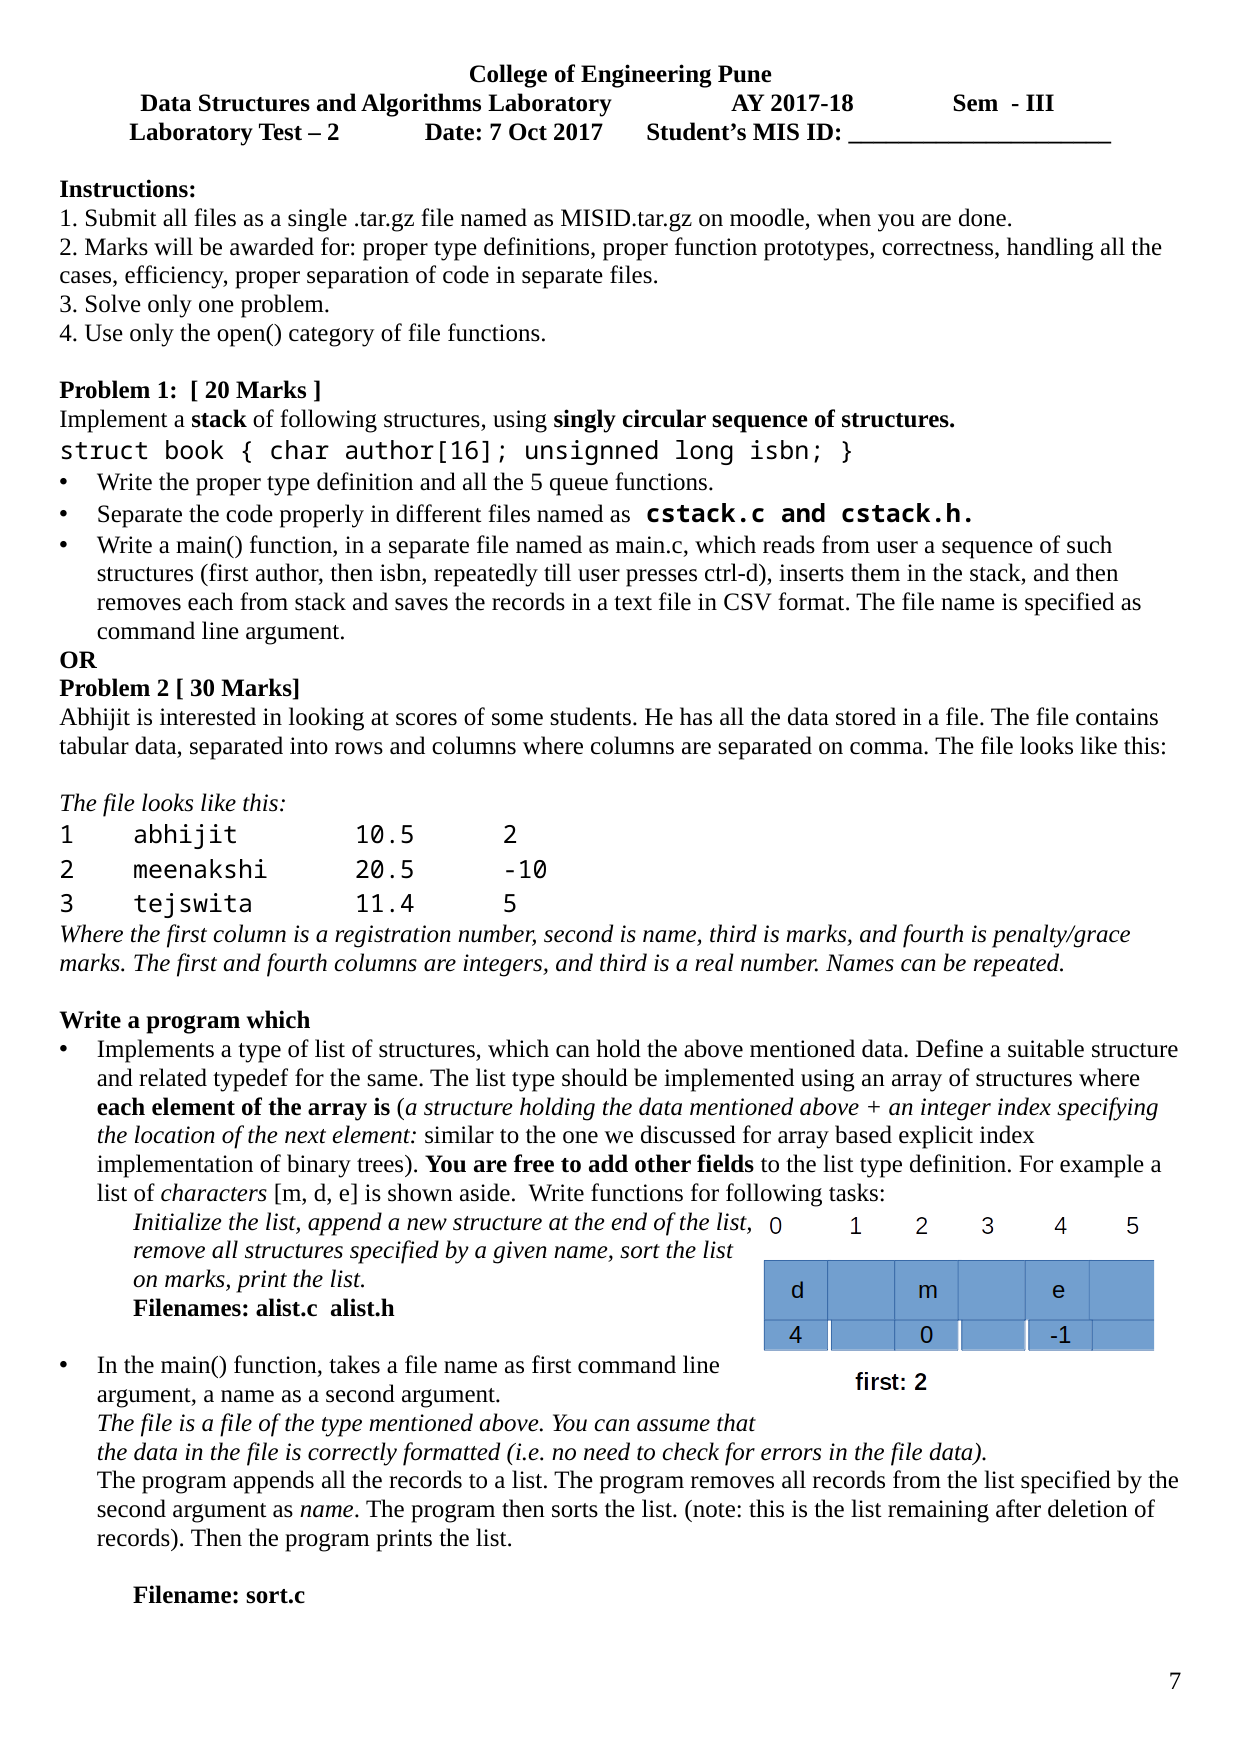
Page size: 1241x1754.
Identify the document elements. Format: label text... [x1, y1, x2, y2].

text 4. Use only the open() category of file functions. [59, 318, 1181, 347]
text College of Engineering Pune [59, 59, 1181, 88]
text Implement a stack of following structures, using singly circular sequence of structures. [59, 404, 1181, 433]
text [1155, 1293, 1181, 1322]
list Write a main() function, in a separate file named as main.c, which reads from user a sequence of such structures (first author, then isbn, repeatedly till user presses ctrl-d), inserts them in the stack, and then removes each from stack and saves the records in a text file in CSV format. The file name is specified as command line argument. [59, 530, 1181, 645]
text Filenames: alist.c alist.h [59, 1293, 760, 1322]
text Where the first column is a registration number, second is name, third is marks, and fourth is penalty/grace marks. The first and fourth columns are integers, and third is a real number. Names can be repeated. [59, 919, 1181, 977]
text Write a program which [59, 1006, 1181, 1034]
text Instructions: [59, 174, 1181, 203]
text Initialize the list, append a new structure at the end of the list, remove all structures specified by a given name, sort the list on marks, print the list. [133, 1207, 760, 1293]
text Problem 1: [ 20 Marks ] [59, 375, 1181, 404]
list Separate the code properly in different files named as cstack.c and cstack.h. [59, 496, 1181, 530]
text struct book { char author[16]; unsignned long isbn; } [59, 433, 1181, 467]
text Data Structures and Algorithms Laboratory AY 2017-18 Sem - III [59, 88, 1181, 117]
text OR [59, 645, 1181, 673]
list Implements a type of list of structures, which can hold the above mentioned data. Define a suitable structure and related typedef for the same. The list type should be implemented using an array of structures where each element of the array is (a structure holding the data mentioned above + an integer index specifying the location of the next element: similar to the one we discussed for array based explicit index implementation of binary trees). You are free to add other fields to the list type definition. For example a list of characters [m, d, e] is shown aside. Write functions for following tasks: [59, 1034, 1181, 1207]
text 1. Submit all files as a single .tar.gz file named as MISID.tar.gz on moodle, when you are done. [59, 203, 1181, 232]
text Abhijit is interested in looking at scores of some students. He has all the data stored in a file. The file contains tabular data, separated into rows and columns where columns are separated on comma. The file looks like this: [59, 702, 1181, 760]
text Filename: sort.c [59, 1581, 1181, 1609]
list In the main() function, takes a file name as first command line argument, a name as a second argument. [59, 1351, 760, 1408]
text Problem 2 [ 30 Marks] [59, 673, 1181, 702]
list Write the proper type definition and all the 5 queue functions. [59, 467, 1181, 496]
text 2. Marks will be awarded for: proper type definitions, proper function prototypes, correctness, handling all the cases, efficiency, proper separation of code in separate files. [59, 232, 1181, 289]
text 3 tejswita 11.4 5 [59, 885, 1181, 919]
list The program appends all the records to a list. The program removes all records from the list specified by the second argument as name. The program then sorts the list. (note: this is the list remaining after deletion of records). Then the program prints the list. [59, 1466, 1181, 1552]
picture [760, 1207, 1155, 1431]
text The file looks like this: [59, 788, 1181, 817]
text 3. Solve only one problem. [59, 289, 1181, 318]
text Laboratory Test – 2 Date: 7 Oct 2017 Student’s MIS ID: _____________________ [59, 117, 1181, 145]
list The file is a file of the type mentioned above. You can assume that the data in the file is correctly formatted (i.e. no need to check for errors in the file data). [59, 1408, 1181, 1466]
text 1 abhijit 10.5 2 [59, 817, 1181, 851]
text 2 meenakshi 20.5 -10 [59, 851, 1181, 885]
